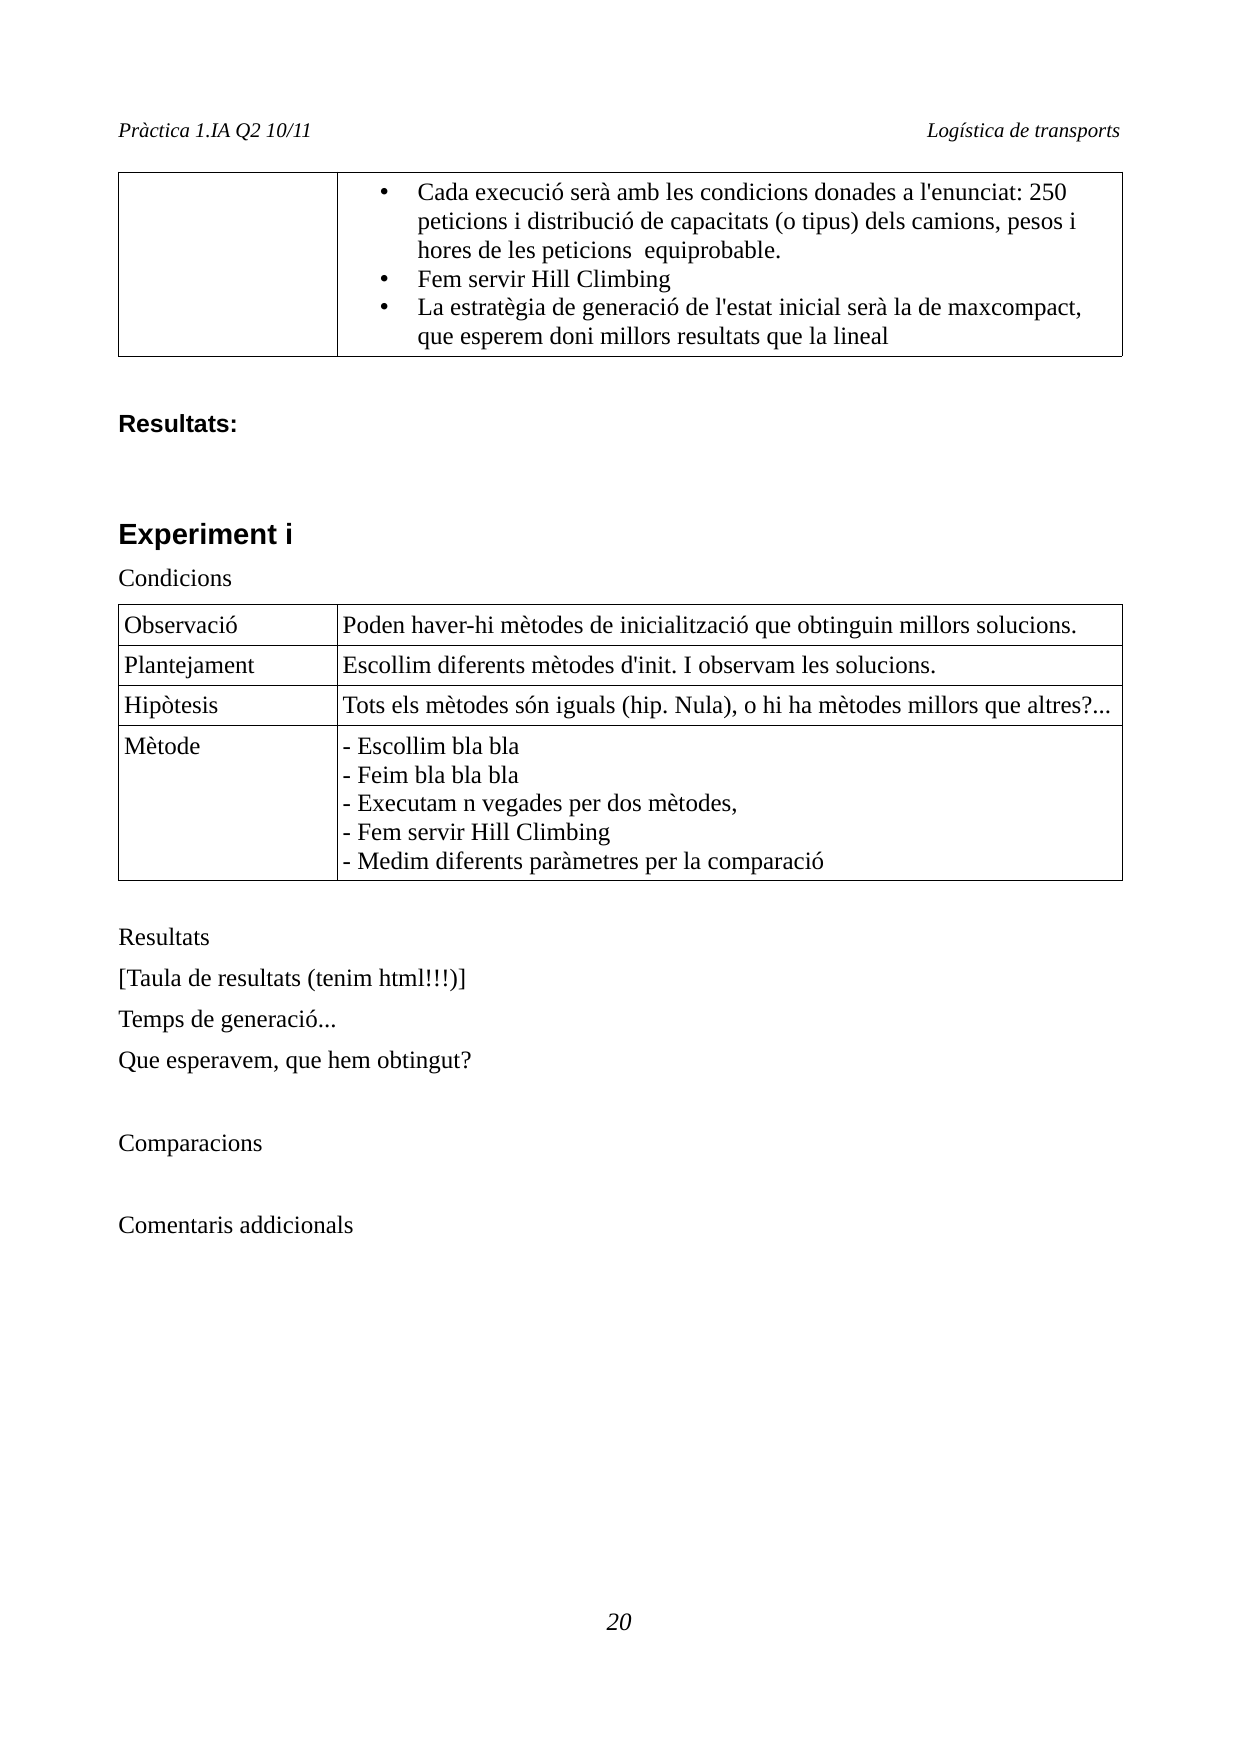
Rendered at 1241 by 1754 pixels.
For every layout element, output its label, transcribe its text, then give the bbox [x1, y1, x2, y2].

table_cell Plantejament [119, 646, 337, 685]
text Resultats [118, 922, 1122, 951]
table_cell Escollim diferents mètodes d'init. I observam les solucions. [338, 646, 1122, 685]
table_cell - Escollim bla bla - Feim bla bla bla - Executam n vegades per dos mètodes, - Fem servir Hill Climbing - Medim diferents paràmetres per la comparació [338, 726, 1122, 880]
table_cell Executem 10 cops per cada un dels dos tipus d'operadors que volem provar Cada execució serà amb les condicions donades a l'enunciat: 250 peticions i distribució de capacitats (o tipus) dels camions, pesos i hores de les peticions equiprobable. Fem servir Hill Climbing La estratègia de generació de l'estat inicial serà la de maxcompact, que esperem doni millors resultats que la lineal [338, 173, 1122, 356]
table_header Observació [119, 605, 337, 644]
text [Taula de resultats (tenim html!!!)] [118, 963, 1122, 992]
table_cell Tots els mètodes són iguals (hip. Nula), o hi ha mètodes millors que altres?... [338, 686, 1122, 725]
text Que esperavem, que hem obtingut? [118, 1046, 1122, 1074]
text Condicions [118, 563, 1122, 592]
text Comentaris addicionals [118, 1211, 1122, 1239]
text Temps de generació... [118, 1004, 1122, 1033]
table_cell Hipòtesis [119, 686, 337, 725]
text Comparacions [118, 1128, 1122, 1157]
table_header Poden haver-hi mètodes de inicialització que obtinguin millors solucions. [338, 605, 1122, 644]
table_cell Mètode [119, 726, 337, 880]
subtitle Resultats: [118, 409, 1122, 438]
table_cell [119, 173, 337, 356]
subtitle Experiment i [118, 517, 1122, 550]
